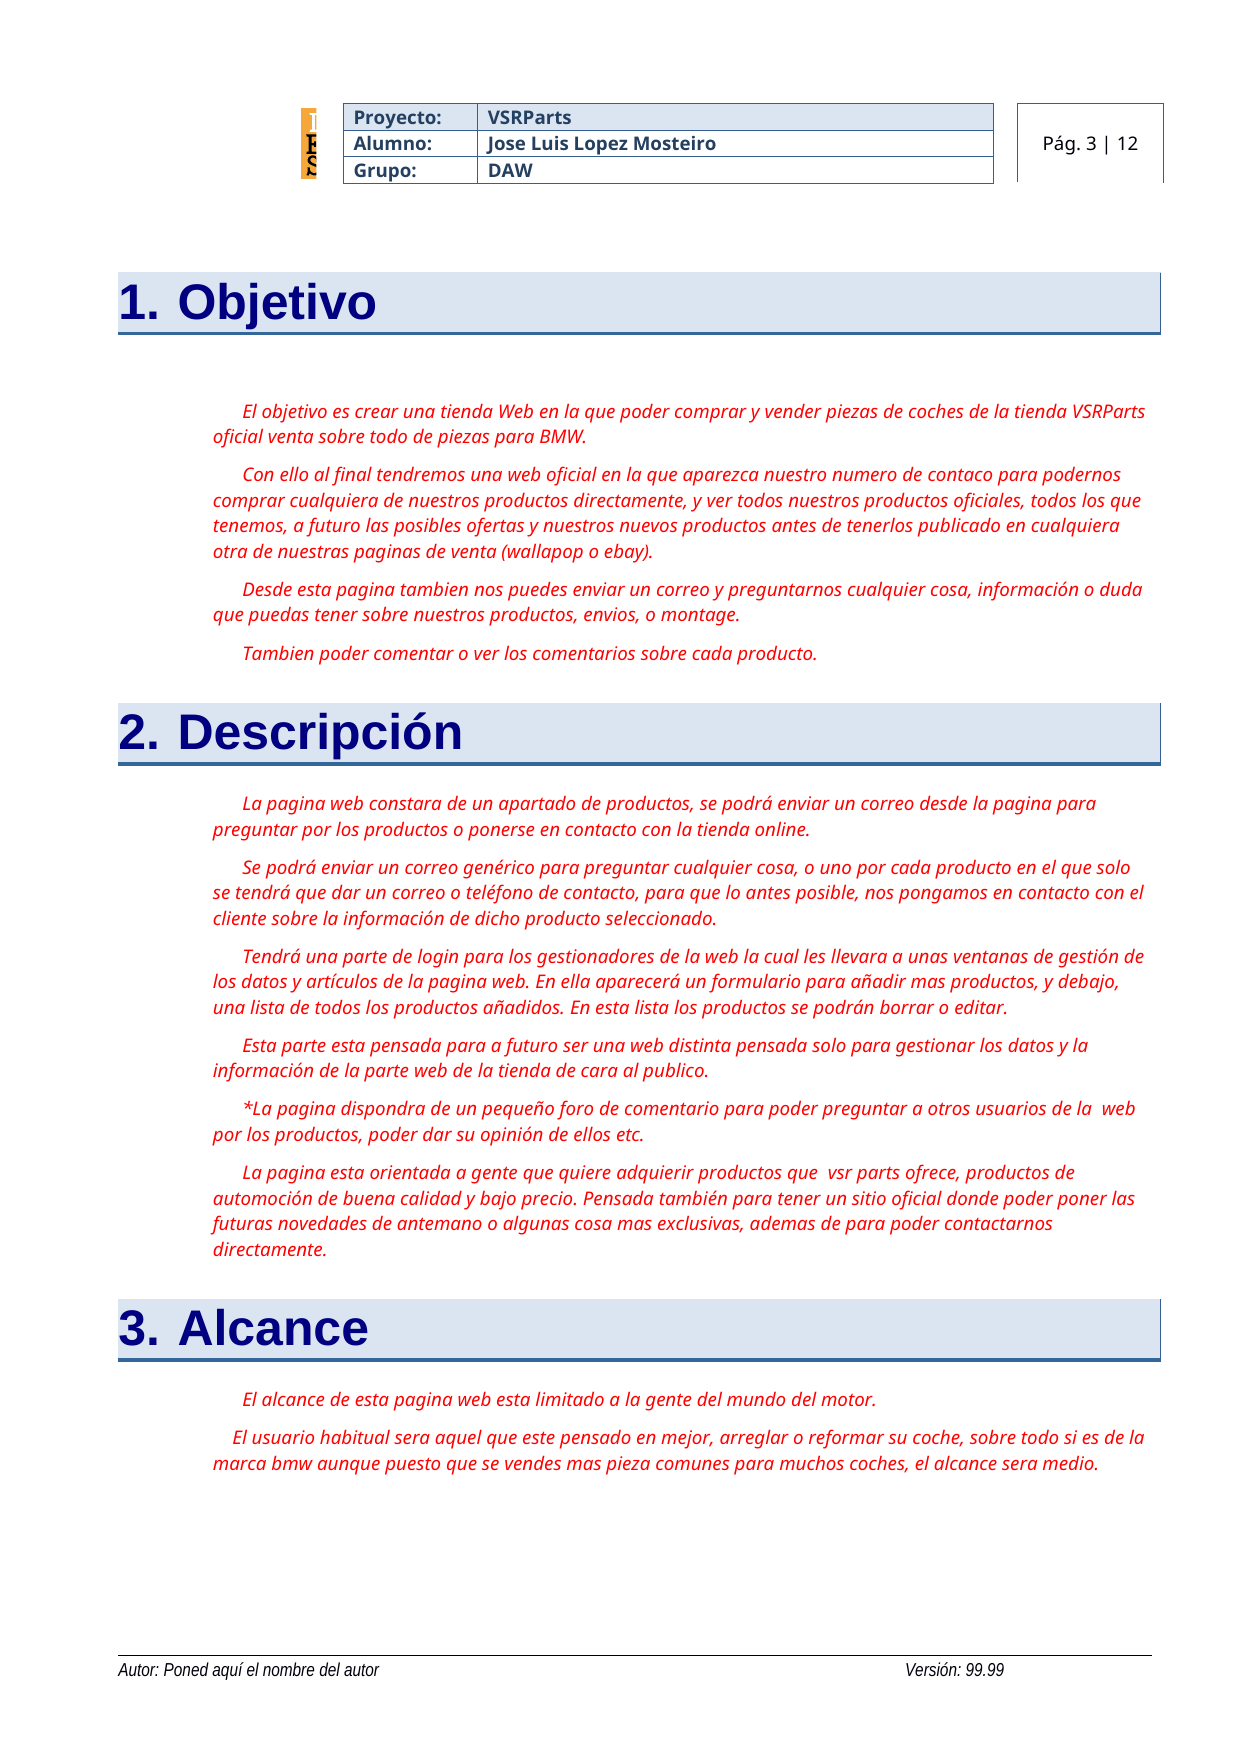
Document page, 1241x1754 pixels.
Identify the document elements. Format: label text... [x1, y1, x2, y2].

picture [301, 108, 317, 179]
text Desde esta pagina tambien nos puedes enviar un correo y preguntarnos cualquier cosa, información o duda que puedas tener sobre nuestros productos, envios, o montage. [213, 576, 1152, 627]
subtitle Objetivo [118, 272, 1160, 332]
text Esta parte esta pensada para a futuro ser una web distinta pensada solo para gestionar los datos y la información de la parte web de la tienda de cara al publico. [213, 1032, 1152, 1083]
text Tambien poder comentar o ver los comentarios sobre cada producto. [213, 640, 1152, 665]
text La pagina esta orientada a gente que quiere adquierir productos que vsr parts ofrece, productos de automoción de buena calidad y bajo precio. Pensada también para tener un sitio oficial donde poder poner las futuras novedades de antemano o algunas cosa mas exclusivas, ademas de para poder contactarnos directamente. [213, 1159, 1152, 1261]
text La pagina web constara de un apartado de productos, se podrá enviar un correo desde la pagina para preguntar por los productos o ponerse en contacto con la tienda online. [213, 791, 1152, 842]
text Con ello al final tendremos una web oficial en la que aparezca nuestro numero de contaco para podernos comprar cualquiera de nuestros productos directamente, y ver todos nuestros productos oficiales, todos los que tenemos, a futuro las posibles ofertas y nuestros nuevos productos antes de tenerlos publicado en cualquiera otra de nuestras paginas de venta (wallapop o ebay). [213, 462, 1152, 564]
text Se podrá enviar un correo genérico para preguntar cualquier cosa, o uno por cada producto en el que solo se tendrá que dar un correo o teléfono de contacto, para que lo antes posible, nos pongamos en contacto con el cliente sobre la información de dicho producto seleccionado. [213, 854, 1152, 931]
text El objetivo es crear una tienda Web en la que poder comprar y vender piezas de coches de la tienda VSRParts oficial venta sobre todo de piezas para BMW. [213, 398, 1152, 449]
text *La pagina dispondra de un pequeño foro de comentario para poder preguntar a otros usuarios de la web por los productos, poder dar su opinión de ellos etc. [213, 1096, 1152, 1147]
text Tendrá una parte de login para los gestionadores de la web la cual les llevara a unas ventanas de gestión de los datos y artículos de la pagina web. En ella aparecerá un formulario para añadir mas productos, y debajo, una lista de todos los productos añadidos. En esta lista los productos se podrán borrar o editar. [213, 943, 1152, 1020]
text El usuario habitual sera aquel que este pensado en mejor, arreglar o reformar su coche, sobre todo si es de la marca bmw aunque puesto que se vendes mas pieza comunes para muchos coches, el alcance sera medio. [213, 1424, 1152, 1476]
subtitle Descripción [118, 703, 1160, 762]
subtitle Alcance [118, 1299, 1160, 1358]
text El alcance de esta pagina web esta limitado a la gente del mundo del motor. [213, 1387, 1152, 1412]
